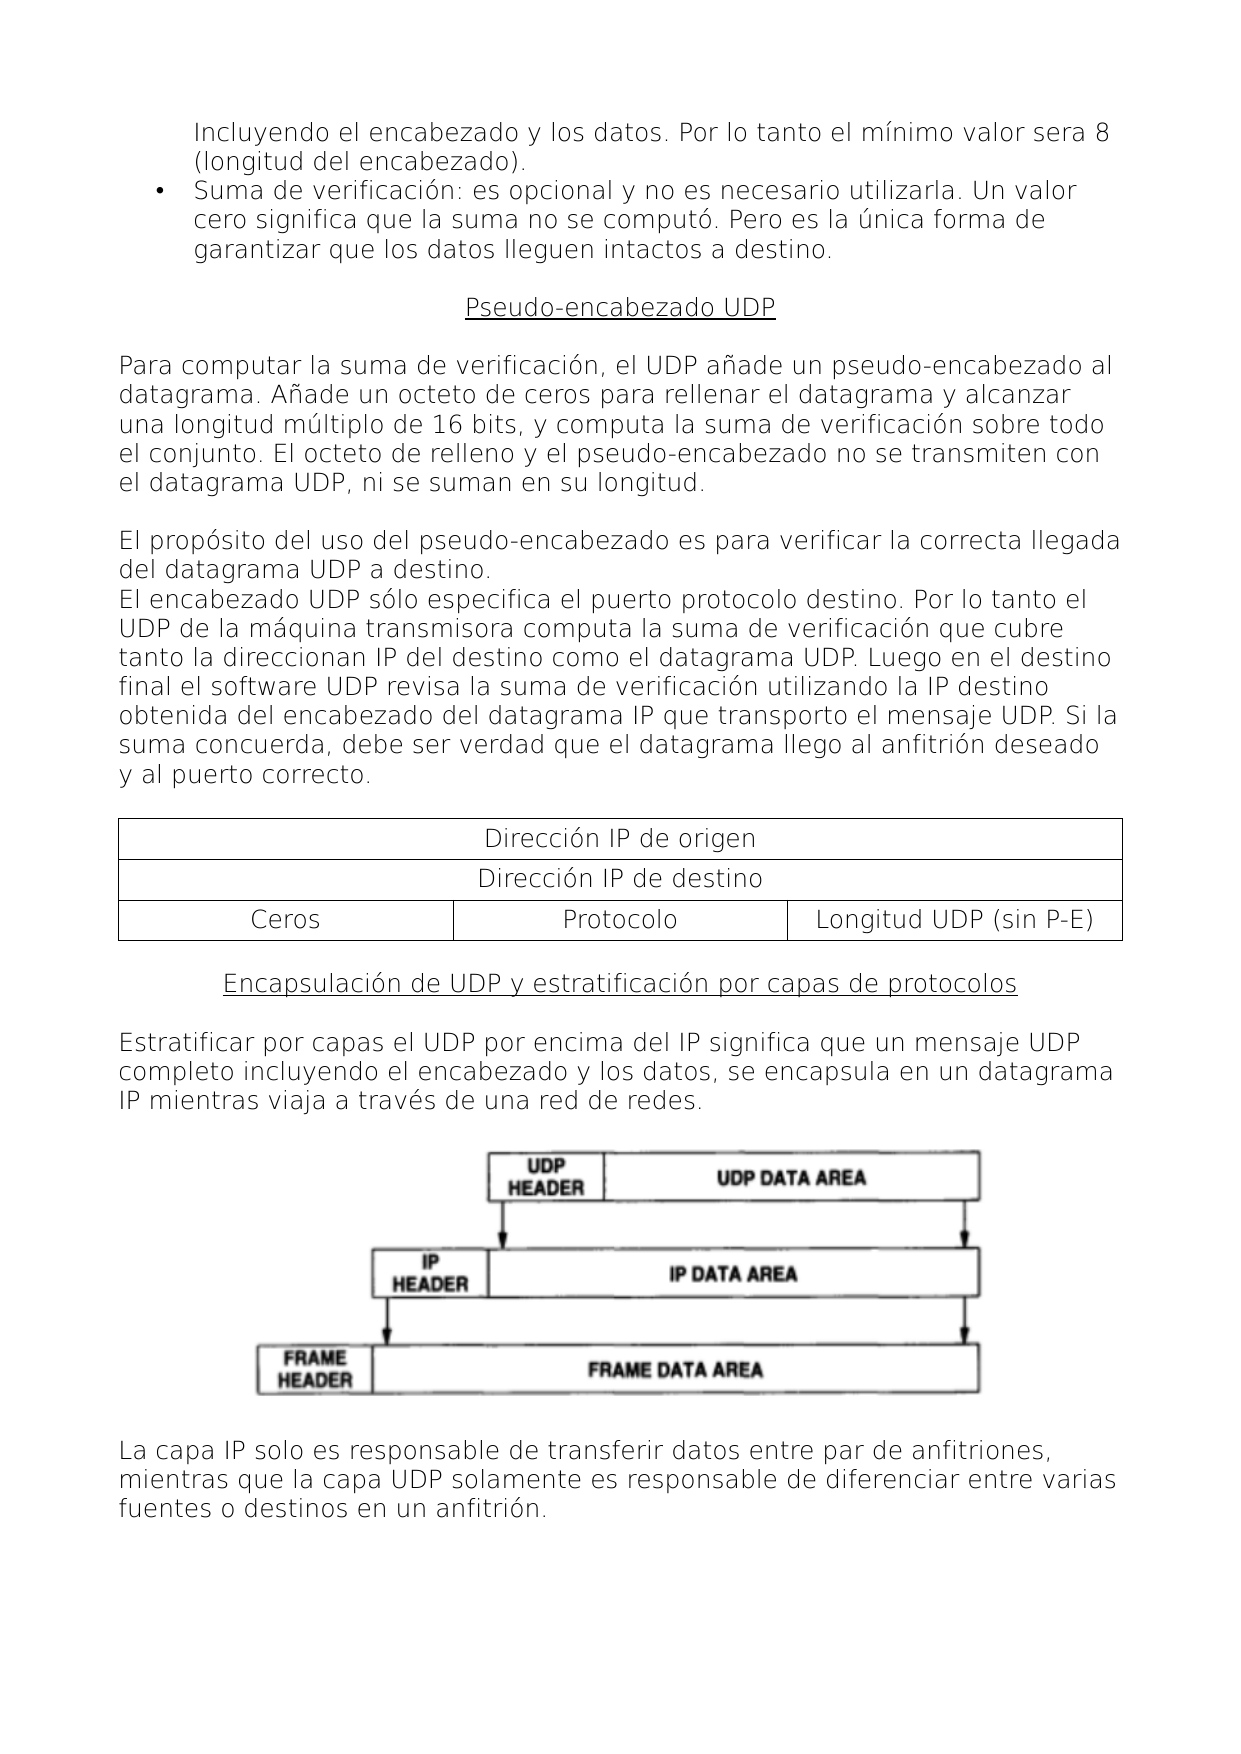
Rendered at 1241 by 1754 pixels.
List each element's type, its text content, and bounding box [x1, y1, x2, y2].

text Para computar la suma de verificación, el UDP añade un pseudo-encabezado al datagrama. Añade un octeto de ceros para rellenar el datagrama y alcanzar una longitud múltiplo de 16 bits, y computa la suma de verificación sobre todo el conjunto. El octeto de relleno y el pseudo-encabezado no se transmiten con el datagrama UDP, ni se suman en su longitud. [118, 351, 1122, 497]
list Incluyendo el encabezado y los datos. Por lo tanto el mínimo valor sera 8 (longitud del encabezado). [156, 118, 1122, 176]
list Suma de verificación: es opcional y no es necesario utilizarla. Un valor cero significa que la suma no se computó. Pero es la única forma de garantizar que los datos lleguen intactos a destino. [156, 176, 1122, 264]
table_cell Ceros [119, 901, 453, 940]
text Pseudo-encabezado UDP [118, 293, 1122, 322]
text El propósito del uso del pseudo-encabezado es para verificar la correcta llegada del datagrama UDP a destino. [118, 526, 1122, 585]
picture [247, 1118, 993, 1416]
table_cell Dirección IP de destino [119, 860, 1122, 899]
table_cell Longitud UDP (sin P-E) [788, 901, 1122, 940]
text La capa IP solo es responsable de transferir datos entre par de anfitriones, mientras que la capa UDP solamente es responsable de diferenciar entre varias fuentes o destinos en un anfitrión. [118, 1436, 1122, 1524]
text Encapsulación de UDP y estratificación por capas de protocolos [118, 969, 1122, 999]
text Estratificar por capas el UDP por encima del IP significa que un mensaje UDP completo incluyendo el encabezado y los datos, se encapsula en un datagrama IP mientras viaja a través de una red de redes. [118, 1028, 1122, 1115]
table_cell Protocolo [454, 901, 787, 940]
table_header Dirección IP de origen [119, 819, 1122, 859]
text El encabezado UDP sólo especifica el puerto protocolo destino. Por lo tanto el UDP de la máquina transmisora computa la suma de verificación que cubre tanto la direccionan IP del destino como el datagrama UDP. Luego en el destino final el software UDP revisa la suma de verificación utilizando la IP destino obtenida del encabezado del datagrama IP que transporto el mensaje UDP. Si la suma concuerda, debe ser verdad que el datagrama llego al anfitrión deseado y al puerto correcto. [118, 585, 1122, 789]
